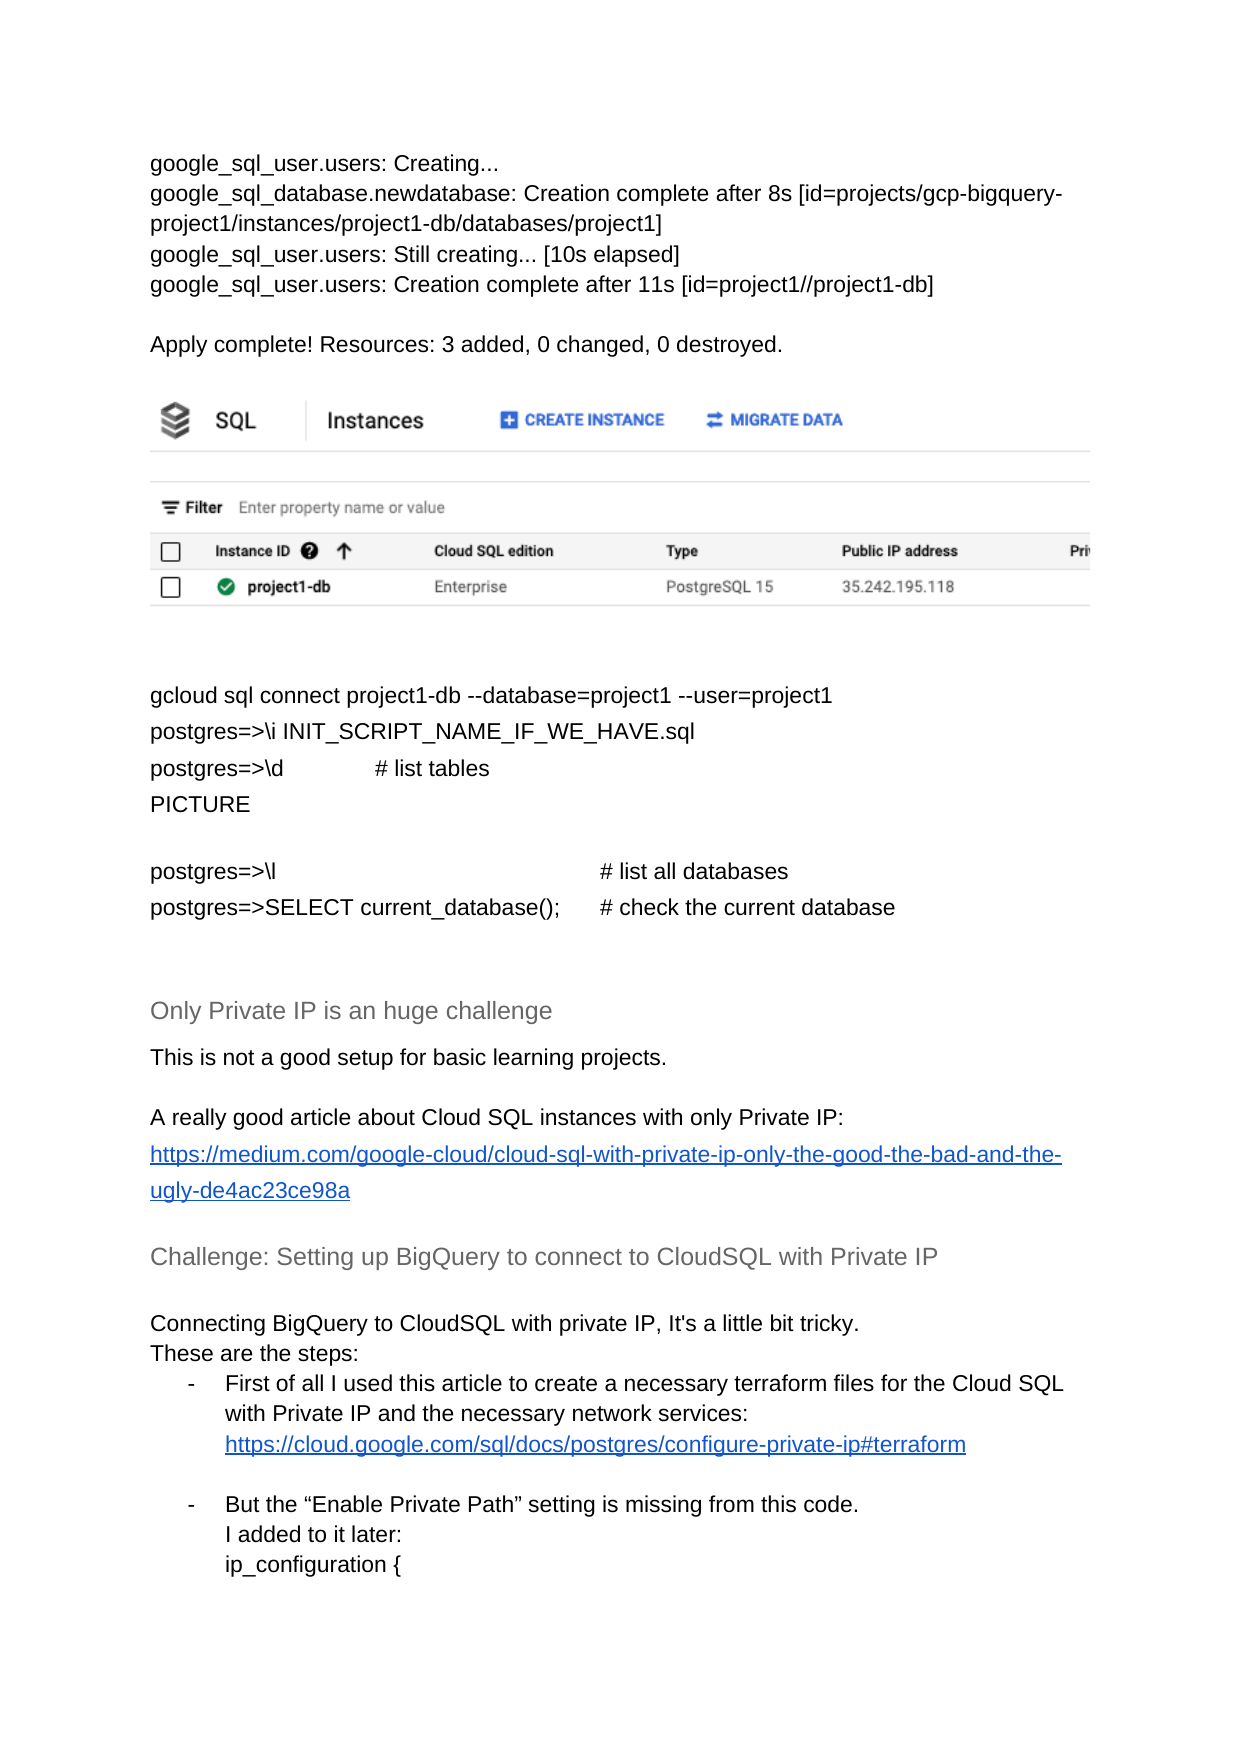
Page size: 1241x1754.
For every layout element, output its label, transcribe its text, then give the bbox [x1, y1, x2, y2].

text postgres=>SELECT current_database(); # check the current database [150, 894, 1090, 920]
text These are the steps: [150, 1340, 1090, 1366]
text Connecting BigQuery to CloudSQL with private IP, It's a little bit tricky. [150, 1310, 1090, 1336]
text https://medium.com/google-cloud/cloud-sql-with-private-ip-only-the-good-the-bad-and-the-ugly-de4ac23ce98a [150, 1141, 1090, 1203]
text postgres=>\d # list tables [150, 755, 1090, 781]
text This is not a good setup for basic learning projects. [150, 1044, 1090, 1070]
text Apply complete! Resources: 3 added, 0 changed, 0 destroyed. [150, 331, 1090, 358]
text gcloud sql connect project1-db --database=project1 --user=project1 [150, 682, 1090, 708]
text A really good article about Cloud SQL instances with only Private IP: [150, 1104, 1090, 1131]
text postgres=>\l # list all databases [150, 858, 1090, 884]
text PICTURE [150, 791, 1090, 817]
list First of all I used this article to create a necessary terraform files for the Cloud SQL with Private IP and the necessary network services: https://cloud.google.com/sql/docs/postgres/configure-private-ip#terraform [187, 1370, 1090, 1457]
picture [150, 391, 1091, 648]
text google_sql_user.users: Still creating... [10s elapsed] [150, 241, 1090, 267]
text google_sql_user.users: Creating... [150, 150, 1090, 176]
subtitle Only Private IP is an huge challenge [150, 996, 1090, 1024]
text postgres=>\i INIT_SCRIPT_NAME_IF_WE_HAVE.sql [150, 718, 1090, 745]
subtitle Challenge: Setting up BigQuery to connect to CloudSQL with Private IP [150, 1242, 1090, 1271]
list But the “Enable Private Path” setting is missing from this code. I added to it later: ip_configuration { [187, 1491, 1090, 1578]
text google_sql_database.newdatabase: Creation complete after 8s [id=projects/gcp-bigquery-project1/instances/project1-db/databases/project1] [150, 180, 1090, 237]
text google_sql_user.users: Creation complete after 11s [id=project1//project1-db] [150, 271, 1090, 297]
